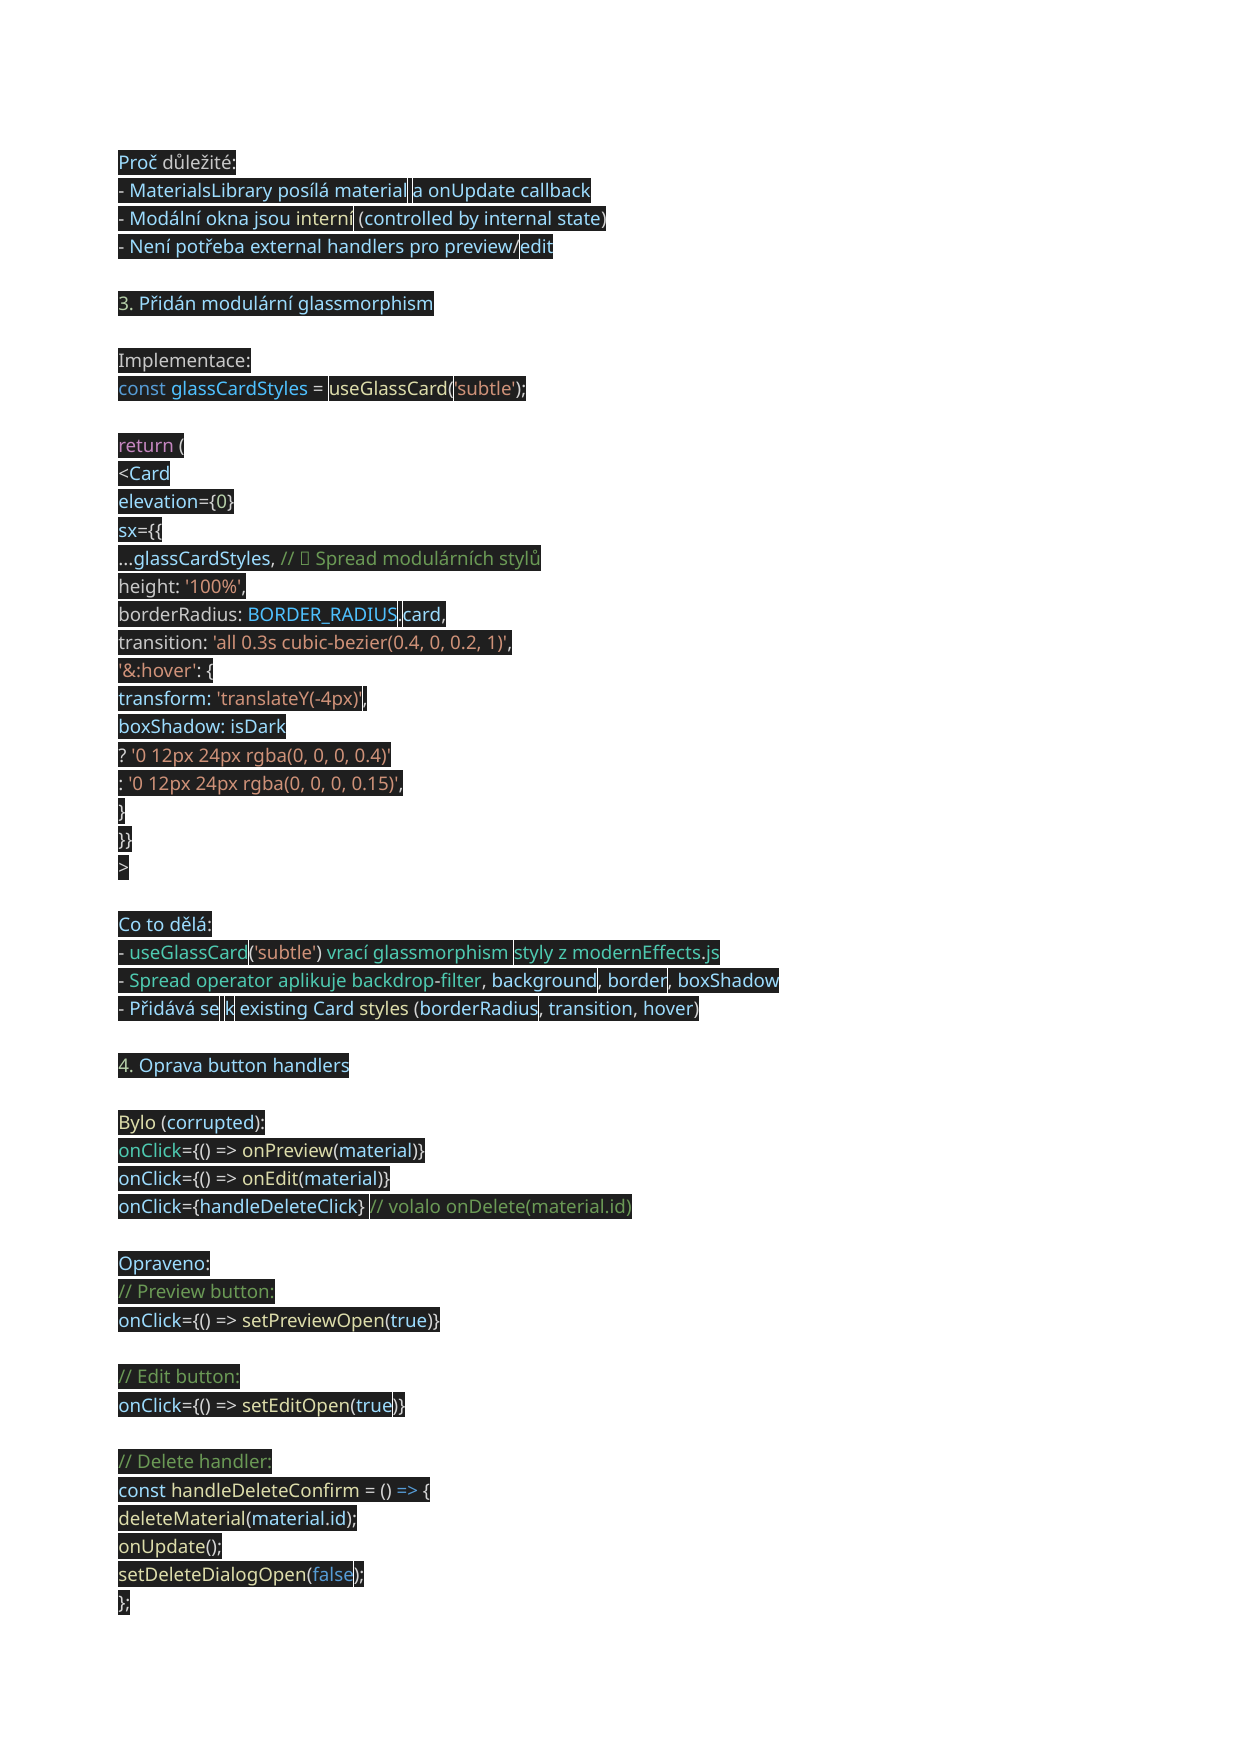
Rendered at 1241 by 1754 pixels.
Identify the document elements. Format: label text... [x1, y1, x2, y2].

text Implementace: [118, 345, 1122, 373]
text sx={{ [118, 514, 1122, 542]
text } [118, 796, 1122, 824]
text - Není potřeba external handlers pro preview/edit [118, 231, 1122, 259]
text 3. Přidán modulární glassmorphism [118, 288, 1122, 316]
text Bylo (corrupted): [118, 1107, 1122, 1135]
text - Spread operator aplikuje backdrop-filter, background, border, boxShadow [118, 965, 1122, 993]
text }; [118, 1587, 1122, 1615]
text > [118, 852, 1122, 880]
text boxShadow: isDark [118, 711, 1122, 739]
text - useGlassCard('subtle') vrací glassmorphism styly z modernEffects.js [118, 937, 1122, 965]
text onClick={handleDeleteClick} // volalo onDelete(material.id) [118, 1191, 1122, 1219]
text Opraveno: [118, 1248, 1122, 1276]
text onUpdate(); [118, 1531, 1122, 1559]
text const handleDeleteConfirm = () => { [118, 1474, 1122, 1502]
text ...glassCardStyles, // ✅ Spread modulárních stylů [118, 542, 1122, 571]
text transition: 'all 0.3s cubic-bezier(0.4, 0, 0.2, 1)', [118, 627, 1122, 655]
text setDeleteDialogOpen(false); [118, 1559, 1122, 1587]
text transform: 'translateY(-4px)', [118, 683, 1122, 711]
text deleteMaterial(material.id); [118, 1502, 1122, 1531]
text const glassCardStyles = useGlassCard('subtle'); [118, 373, 1122, 401]
text borderRadius: BORDER_RADIUS.card, [118, 599, 1122, 627]
text onClick={() => onEdit(material)} [118, 1163, 1122, 1191]
text <Card [118, 458, 1122, 486]
text - MaterialsLibrary posílá material a onUpdate callback [118, 175, 1122, 203]
text }} [118, 824, 1122, 852]
text onClick={() => setPreviewOpen(true)} [118, 1304, 1122, 1332]
text Proč důležité: [118, 147, 1122, 175]
text ? '0 12px 24px rgba(0, 0, 0, 0.4)' [118, 739, 1122, 767]
text - Modální okna jsou interní (controlled by internal state) [118, 203, 1122, 231]
text elevation={0} [118, 486, 1122, 514]
text // Delete handler: [118, 1446, 1122, 1474]
text Co to dělá: [118, 909, 1122, 937]
text height: '100%', [118, 571, 1122, 599]
text // Edit button: [118, 1361, 1122, 1389]
text : '0 12px 24px rgba(0, 0, 0, 0.15)', [118, 767, 1122, 796]
text onClick={() => setEditOpen(true)} [118, 1389, 1122, 1417]
text return ( [118, 430, 1122, 458]
text onClick={() => onPreview(material)} [118, 1135, 1122, 1163]
text '&:hover': { [118, 655, 1122, 683]
text // Preview button: [118, 1276, 1122, 1304]
text 4. Oprava button handlers [118, 1050, 1122, 1078]
text - Přidává se k existing Card styles (borderRadius, transition, hover) [118, 993, 1122, 1021]
